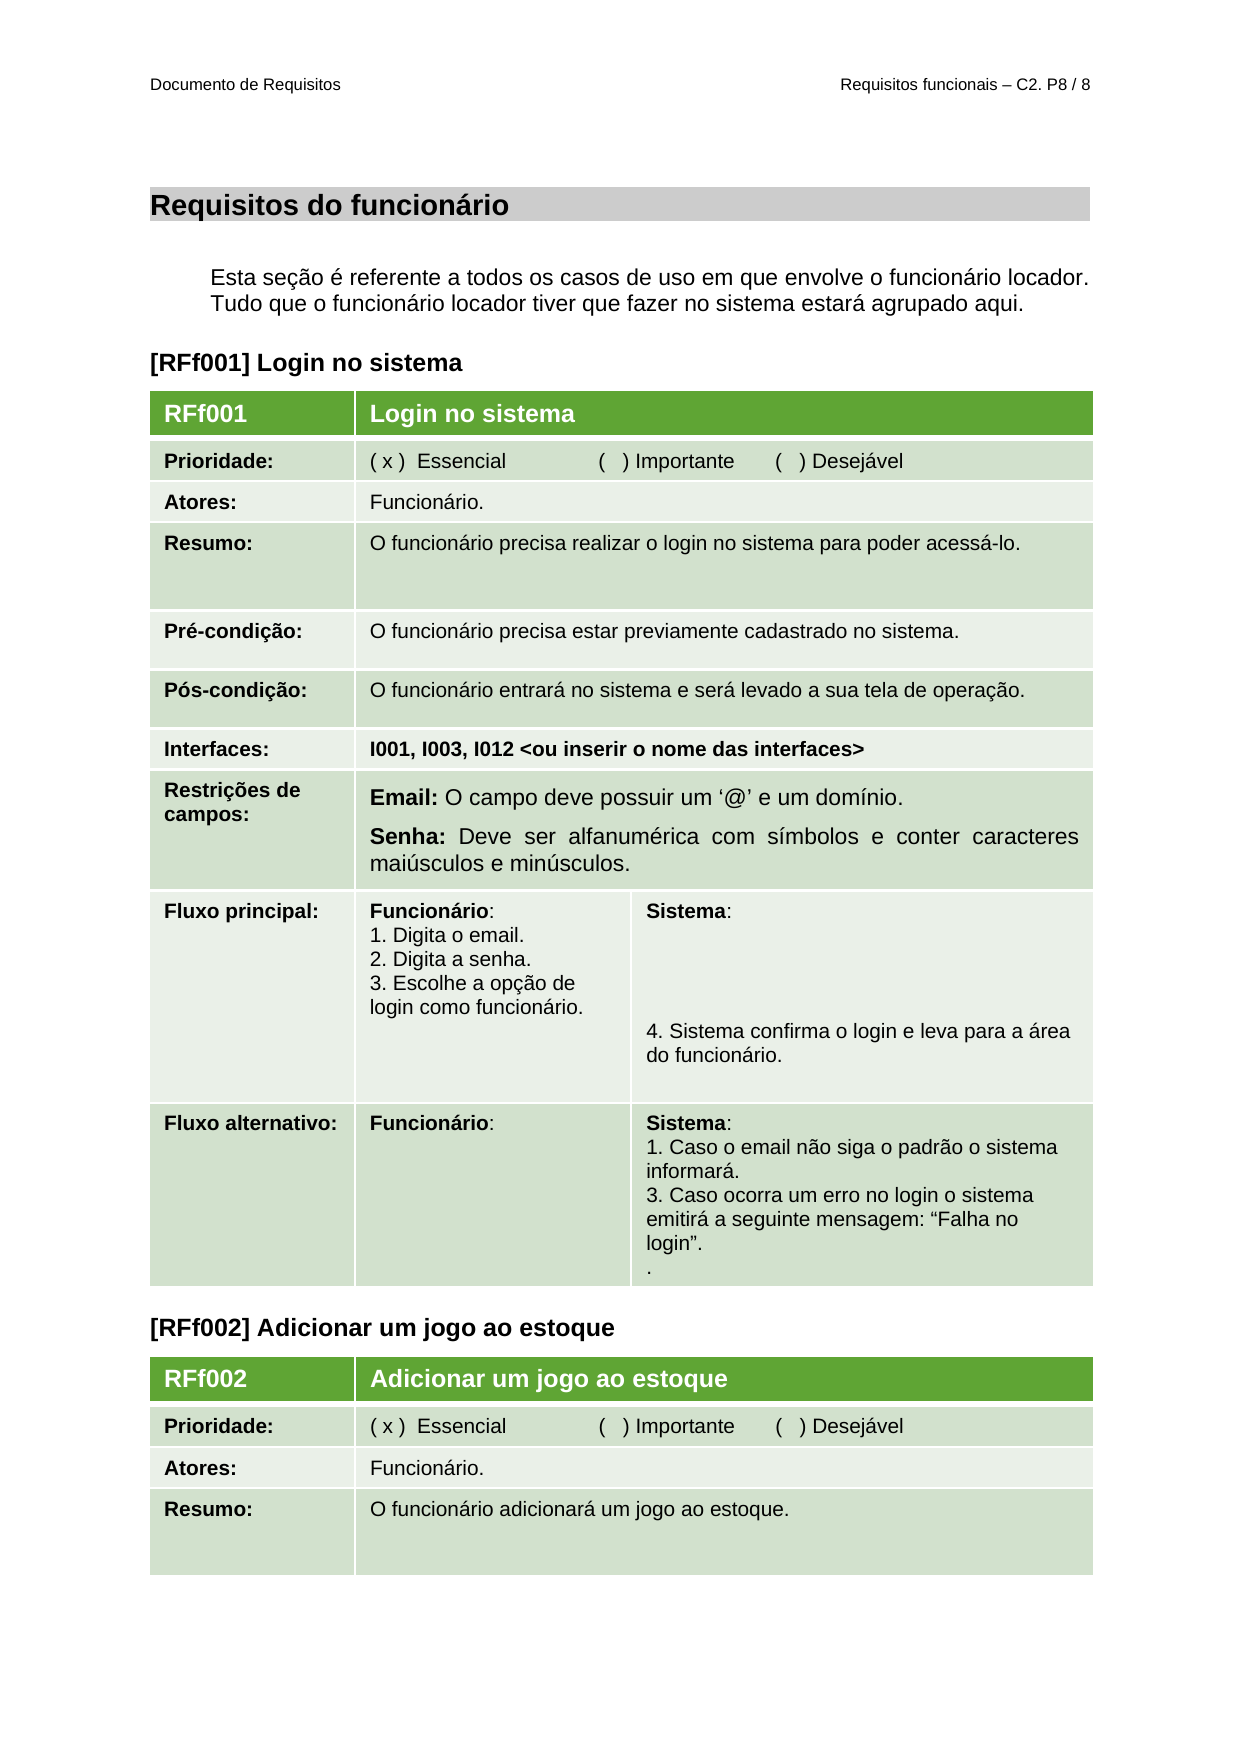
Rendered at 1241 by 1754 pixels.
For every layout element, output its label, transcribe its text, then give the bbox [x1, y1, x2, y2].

table_cell Funcionário: [356, 1104, 630, 1286]
table_cell Fluxo principal: [150, 892, 354, 1102]
table_cell O funcionário entrará no sistema e será levado a sua tela de operação. [356, 671, 1093, 727]
table_cell Prioridade: [150, 441, 354, 480]
table_cell ( x ) Essencial ( ) Importante ( ) Desejável [356, 441, 1093, 480]
table_header RFf001 [150, 391, 354, 435]
table_cell I001, I003, I012 <ou inserir o nome das interfaces> [356, 730, 1093, 768]
subtitle Requisitos do funcionário [150, 187, 1090, 221]
table_cell Funcionário. [356, 482, 1093, 521]
table_cell Resumo: [150, 523, 354, 609]
table_cell Prioridade: [150, 1407, 354, 1446]
table_cell Interfaces: [150, 730, 354, 768]
table_cell Atores: [150, 482, 354, 521]
table_cell Funcionário: 1. Digita o email. 2. Digita a senha. 3. Escolhe a opção de login como funcionário. [356, 892, 630, 1102]
text Esta seção é referente a todos os casos de uso em que envolve o funcionário locador. Tudo que o funcionário locador tiver que fazer no sistema estará agrupado aqui. [210, 264, 1090, 317]
table_cell Sistema: 4. Sistema confirma o login e leva para a área do funcionário. [632, 892, 1093, 1102]
table_cell Restrições de campos: [150, 771, 354, 889]
text [RFf001] Login no sistema [150, 348, 1090, 377]
table_cell Email: O campo deve possuir um ‘@’ e um domínio. Senha: Deve ser alfanumérica com símbolos e conter caracteres maiúsculos e minúsculos. [356, 771, 1093, 889]
text [RFf002] Adicionar um jogo ao estoque [150, 1313, 1090, 1342]
table_cell Funcionário. [356, 1448, 1093, 1487]
table_cell Atores: [150, 1448, 354, 1487]
table_cell ( x ) Essencial ( ) Importante ( ) Desejável [356, 1407, 1093, 1446]
table_header RFf002 [150, 1357, 354, 1401]
table_cell Pré-condição: [150, 612, 354, 668]
table_cell Resumo: [150, 1489, 354, 1575]
table_cell O funcionário adicionará um jogo ao estoque. [356, 1489, 1093, 1575]
table_cell O funcionário precisa estar previamente cadastrado no sistema. [356, 612, 1093, 668]
table_cell Pós-condição: [150, 671, 354, 727]
table_cell Fluxo alternativo: [150, 1104, 354, 1286]
table_header Login no sistema [356, 391, 1093, 435]
table_cell O funcionário precisa realizar o login no sistema para poder acessá-lo. [356, 523, 1093, 609]
table_header Adicionar um jogo ao estoque [356, 1357, 1093, 1401]
table_cell Sistema: 1. Caso o email não siga o padrão o sistema informará. 3. Caso ocorra um erro no login o sistema emitirá a seguinte mensagem: “Falha no login”. . [632, 1104, 1093, 1286]
